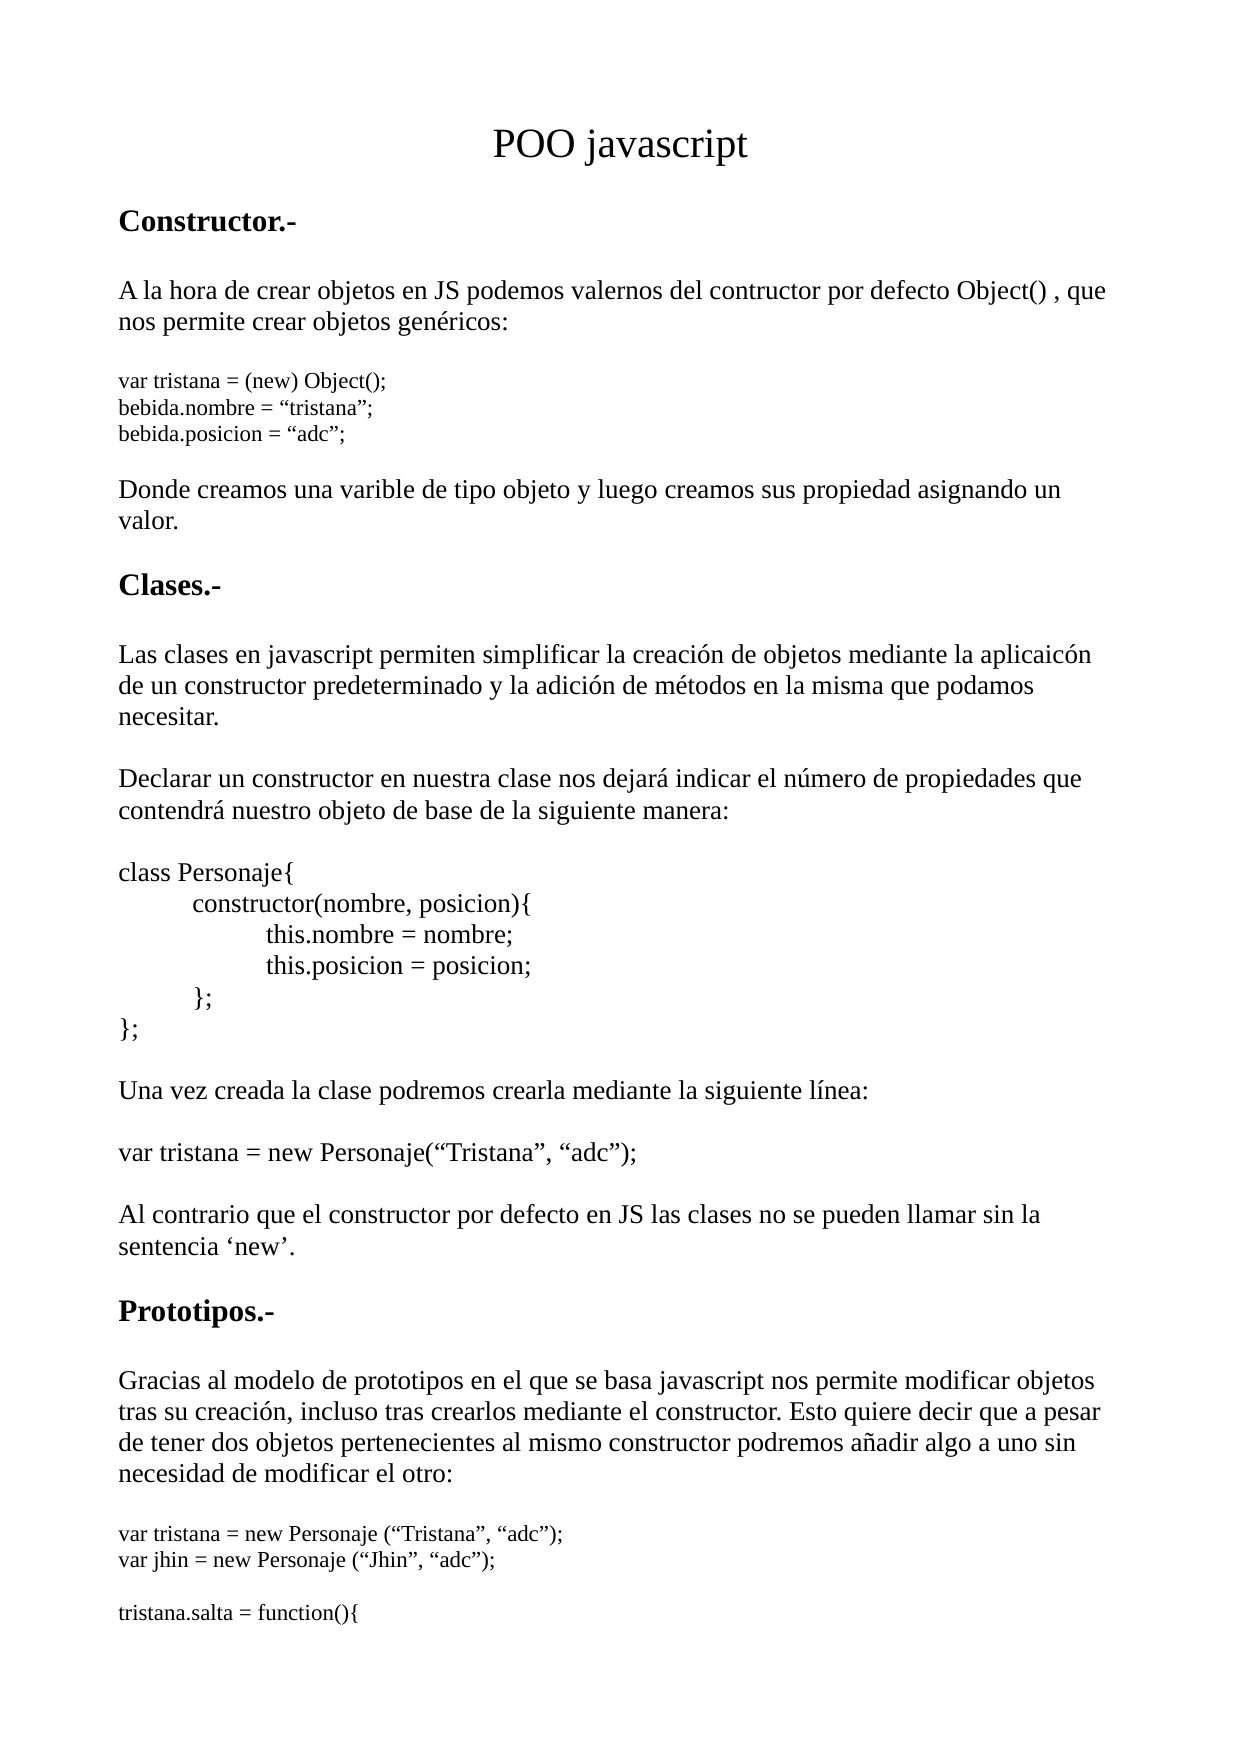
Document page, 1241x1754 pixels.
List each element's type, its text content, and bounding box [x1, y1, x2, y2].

text var tristana = (new) Object(); [118, 367, 1122, 394]
text tristana.salta = function(){ [118, 1599, 1122, 1625]
text class Personaje{ [118, 856, 1122, 887]
text this.posicion = posicion; [118, 949, 1122, 981]
text Constructor.- [118, 202, 1122, 238]
text Prototipos.- [118, 1292, 1122, 1328]
text }; [118, 981, 1122, 1012]
text Una vez creada la clase podremos crearla mediante la siguiente línea: [118, 1074, 1122, 1105]
text Clases.- [118, 566, 1122, 602]
text A la hora de crear objetos en JS podemos valernos del contructor por defecto Object() , que nos permite crear objetos genéricos: [118, 274, 1122, 336]
text Gracias al modelo de prototipos en el que se basa javascript nos permite modificar objetos tras su creación, incluso tras crearlos mediante el constructor. Esto quiere decir que a pesar de tener dos objetos pertenecientes al mismo constructor podremos añadir algo a uno sin necesidad de modificar el otro: [118, 1364, 1122, 1488]
text bebida.nombre = “tristana”; [118, 394, 1122, 420]
text Declarar un constructor en nuestra clase nos dejará indicar el número de propiedades que contendrá nuestro objeto de base de la siguiente manera: [118, 763, 1122, 825]
text Al contrario que el constructor por defecto en JS las clases no se pueden llamar sin la sentencia ‘new’. [118, 1199, 1122, 1261]
text POO javascript [118, 118, 1122, 166]
text constructor(nombre, posicion){ [118, 887, 1122, 918]
text this.nombre = nombre; [118, 918, 1122, 949]
text var jhin = new Personaje (“Jhin”, “adc”); [118, 1546, 1122, 1572]
text bebida.posicion = “adc”; [118, 420, 1122, 446]
text var tristana = new Personaje (“Tristana”, “adc”); [118, 1520, 1122, 1546]
text }; [118, 1012, 1122, 1043]
text var tristana = new Personaje(“Tristana”, “adc”); [118, 1136, 1122, 1167]
text Donde creamos una varible de tipo objeto y luego creamos sus propiedad asignando un valor. [118, 473, 1122, 535]
text Las clases en javascript permiten simplificar la creación de objetos mediante la aplicaicón de un constructor predeterminado y la adición de métodos en la misma que podamos necesitar. [118, 638, 1122, 731]
